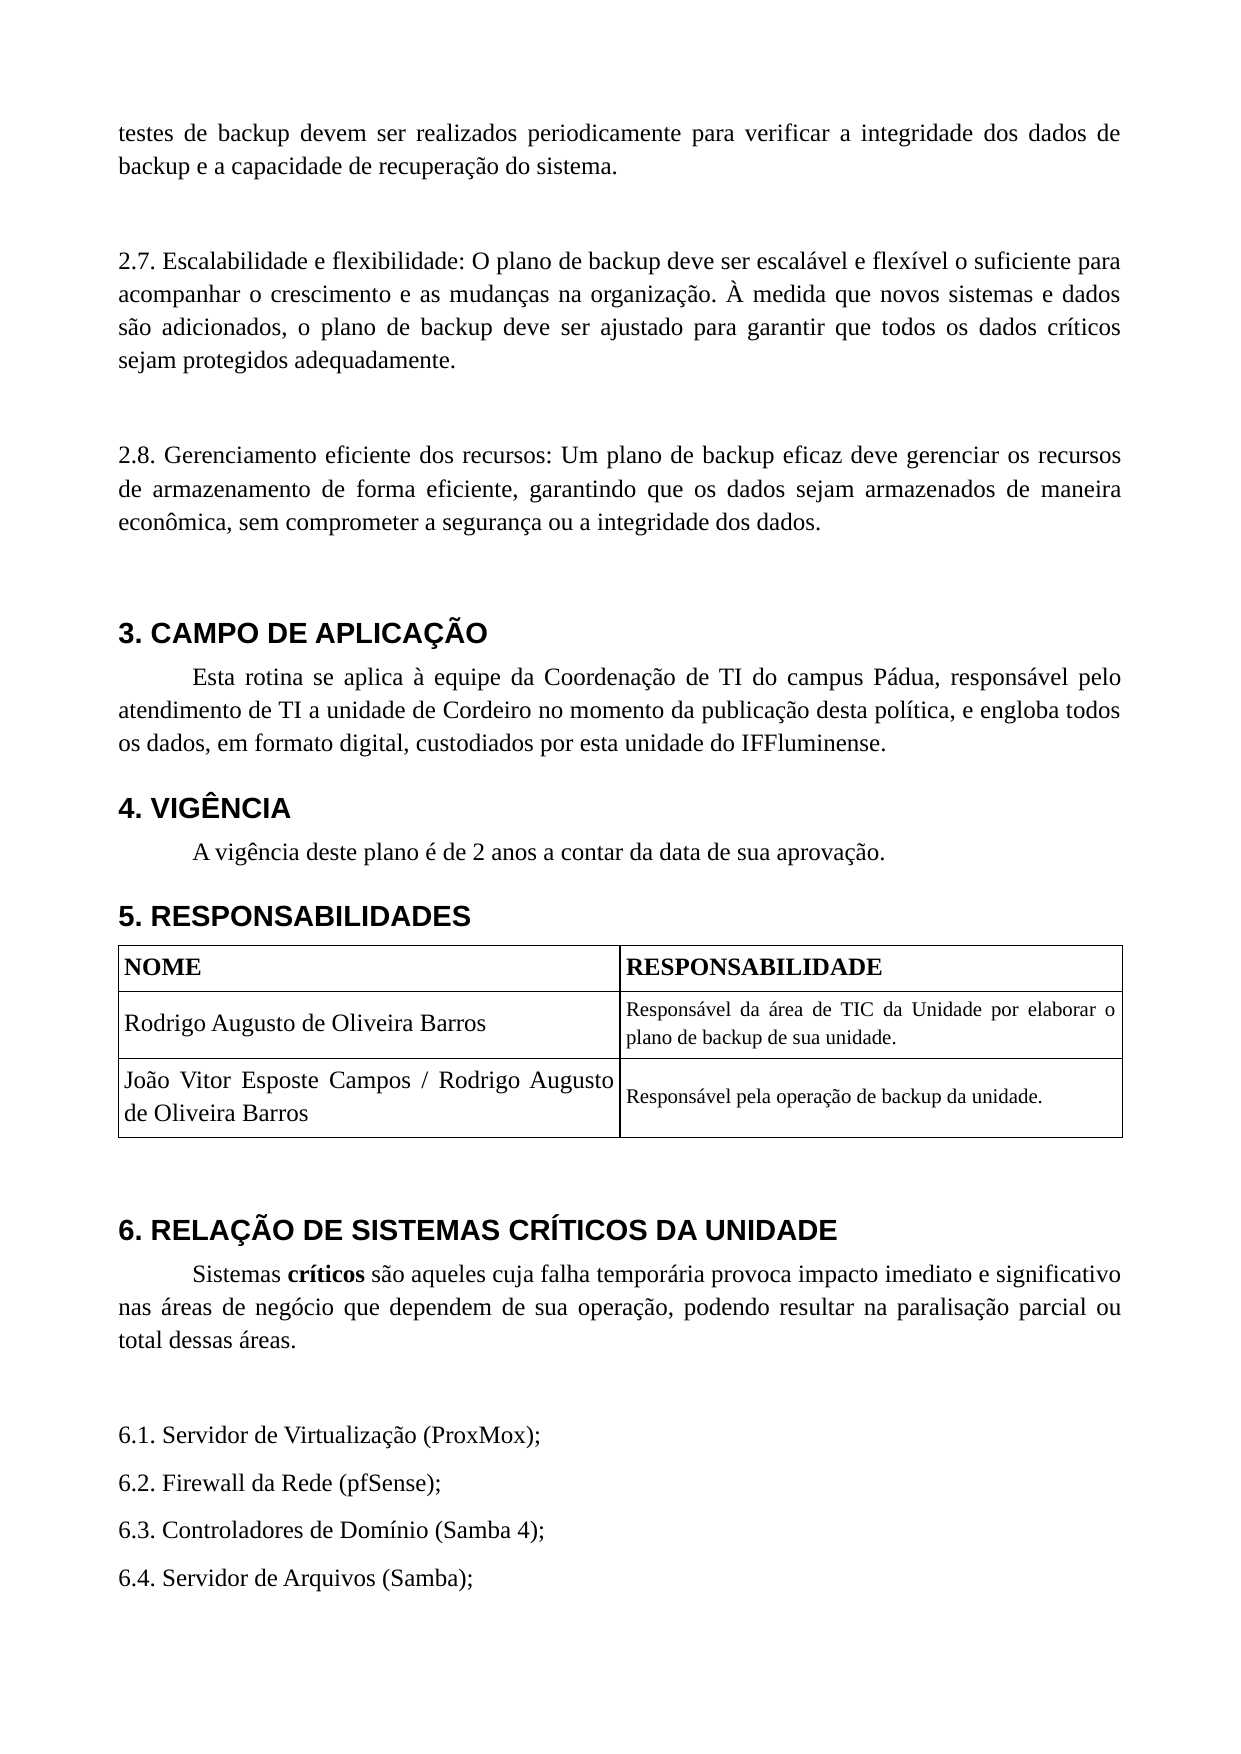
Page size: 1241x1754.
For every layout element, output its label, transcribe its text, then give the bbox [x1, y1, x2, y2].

table_cell Rodrigo Augusto de Oliveira Barros [119, 992, 619, 1058]
table_header NOME [119, 946, 619, 991]
text Esta rotina se aplica à equipe da Coordenação de TI do campus Pádua, responsável pelo atendimento de TI a unidade de Cordeiro no momento da publicação desta política, e engloba todos os dados, em formato digital, custodiados por esta unidade do IFFluminense. [118, 662, 1122, 757]
subtitle 3. CAMPO DE APLICAÇÃO [118, 616, 1122, 650]
text 6.3. Controladores de Domínio (Samba 4); [118, 1516, 1122, 1544]
table_header RESPONSABILIDADE [621, 946, 1122, 991]
subtitle 4. VIGÊNCIA [118, 791, 1122, 824]
text 2.8. Gerenciamento eficiente dos recursos: Um plano de backup eficaz deve gerenciar os recursos de armazenamento de forma eficiente, garantindo que os dados sejam armazenados de maneira econômica, sem comprometer a segurança ou a integridade dos dados. [118, 441, 1122, 535]
text 2.7. Escalabilidade e flexibilidade: O plano de backup deve ser escalável e flexível o suficiente para acompanhar o crescimento e as mudanças na organização. À medida que novos sistemas e dados são adicionados, o plano de backup deve ser ajustado para garantir que todos os dados críticos sejam protegidos adequadamente. [118, 246, 1122, 374]
subtitle 6. RELAÇÃO DE SISTEMAS CRÍTICOS DA UNIDADE [118, 1213, 1122, 1247]
subtitle 5. RESPONSABILIDADES [118, 899, 1122, 932]
table_cell Responsável pela operação de backup da unidade. [621, 1059, 1122, 1137]
text testes de backup devem ser realizados periodicamente para verificar a integridade dos dados de backup e a capacidade de recuperação do sistema. [118, 118, 1122, 180]
text 6.1. Servidor de Virtualização (ProxMox); [118, 1420, 1122, 1449]
text 6.2. Firewall da Rede (pfSense); [118, 1468, 1122, 1497]
text Sistemas críticos são aqueles cuja falha temporária provoca impacto imediato e significativo nas áreas de negócio que dependem de sua operação, podendo resultar na paralisação parcial ou total dessas áreas. [118, 1259, 1122, 1354]
text 6.4. Servidor de Arquivos (Samba); [118, 1563, 1122, 1592]
table_cell Responsável da área de TIC da Unidade por elaborar o plano de backup de sua unidade. [621, 992, 1122, 1058]
table_cell João Vitor Esposte Campos / Rodrigo Augusto de Oliveira Barros [119, 1059, 619, 1137]
text A vigência deste plano é de 2 anos a contar da data de sua aprovação. [118, 837, 1122, 866]
